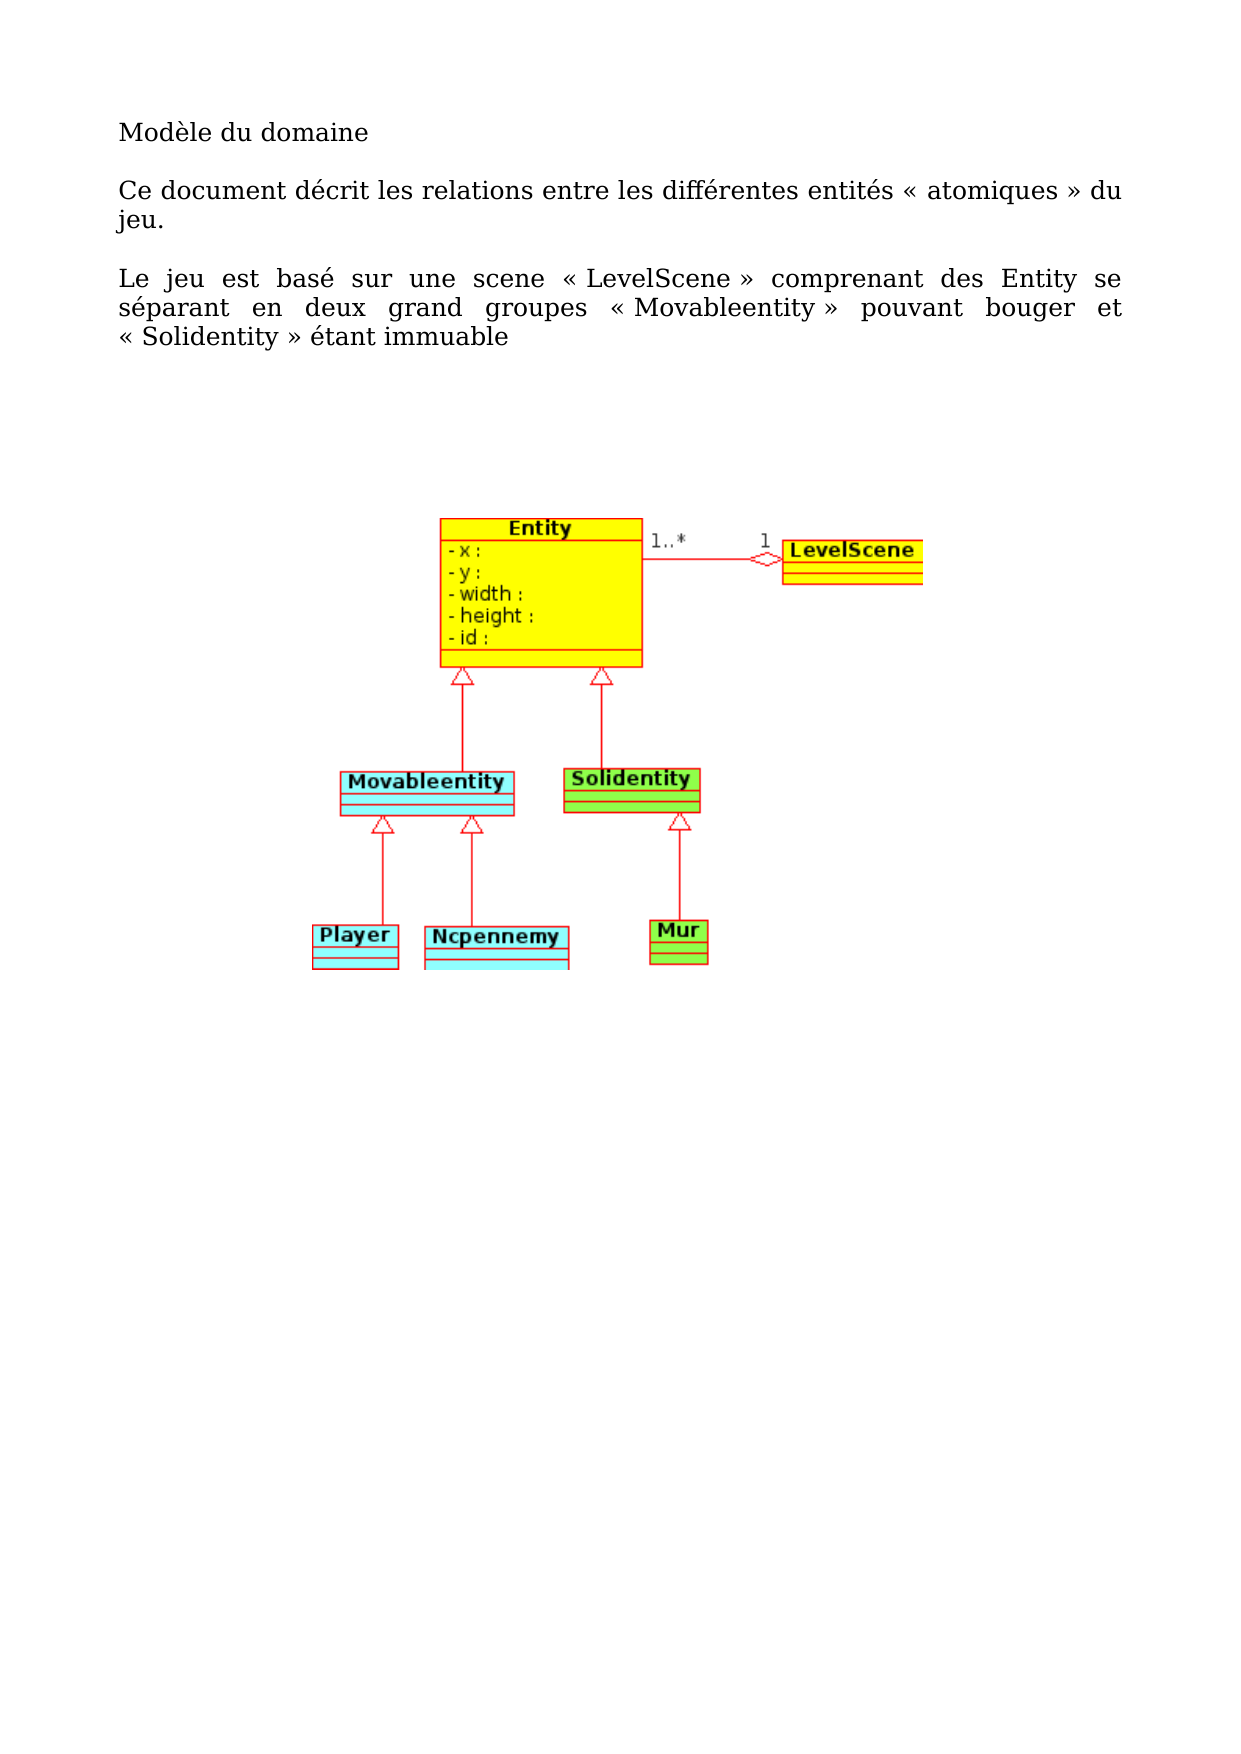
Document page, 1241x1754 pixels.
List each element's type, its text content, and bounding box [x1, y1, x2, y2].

picture [312, 518, 923, 970]
text Modèle du domaine [118, 118, 1122, 147]
text Le jeu est basé sur une scene « LevelScene » comprenant des Entity se séparant en deux grand groupes « Movableentity » pouvant bouger et « Solidentity » étant immuable [118, 264, 1122, 351]
text Ce document décrit les relations entre les différentes entités « atomiques » du jeu. [118, 176, 1122, 235]
